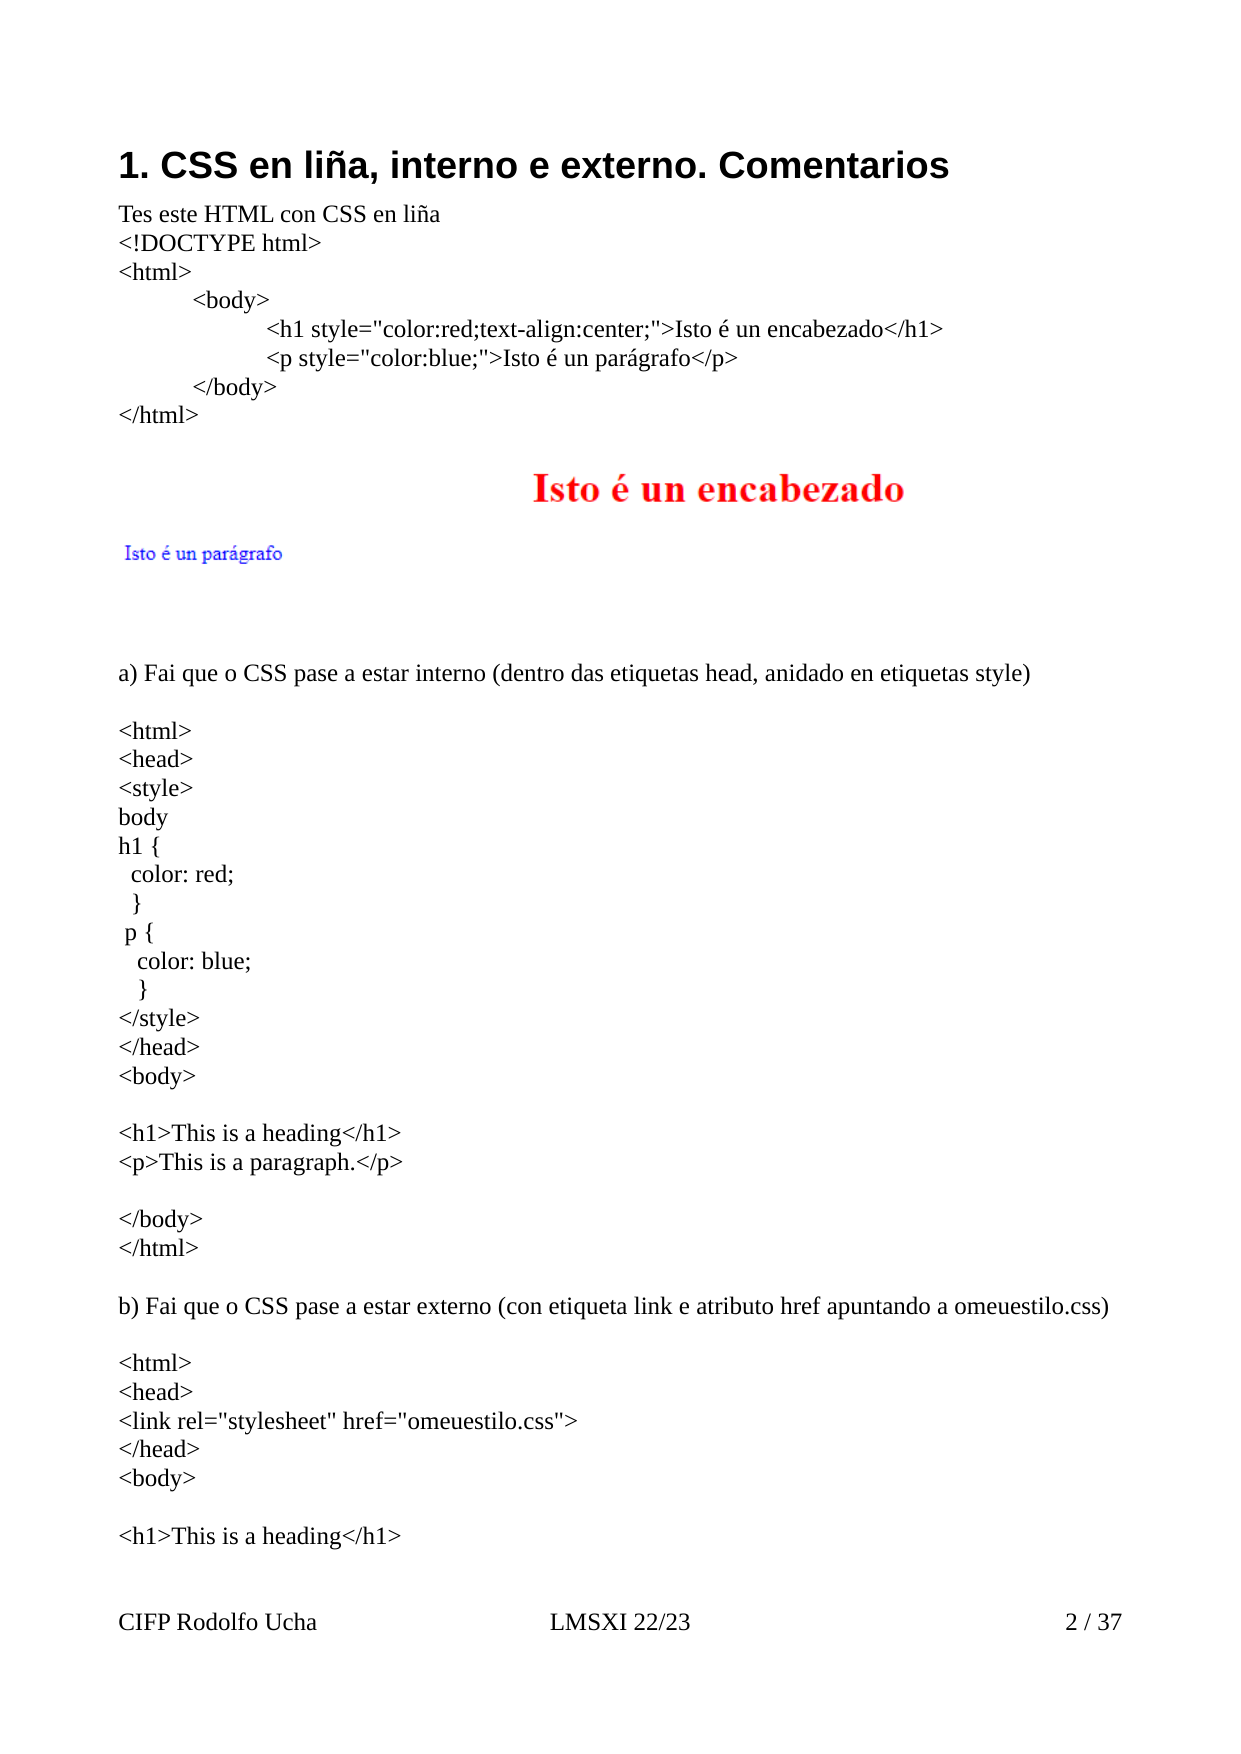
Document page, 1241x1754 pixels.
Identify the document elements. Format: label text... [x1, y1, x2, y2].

text color: red; [118, 859, 1122, 888]
text <h1 style="color:red;text-align:center;">Isto é un encabezado</h1> [118, 314, 1122, 343]
text h1 { [118, 831, 1122, 859]
picture [118, 458, 1123, 601]
text </body> [118, 372, 1122, 401]
text <head> [118, 744, 1122, 773]
text body [118, 802, 1122, 831]
text <html> [118, 257, 1122, 286]
text <html> [118, 1348, 1122, 1377]
text </html> [118, 1233, 1122, 1262]
subtitle 1. CSS en liña, interno e externo. Comentarios [118, 143, 1122, 187]
text a) Fai que o CSS pase a estar interno (dentro das etiquetas head, anidado en etiquetas style) [118, 658, 1122, 687]
text <h1>This is a heading</h1> [118, 1118, 1122, 1147]
text p { [118, 917, 1122, 946]
text </head> [118, 1032, 1122, 1061]
text } [118, 888, 1122, 917]
text <h1>This is a heading</h1> [118, 1521, 1122, 1549]
text <html> [118, 716, 1122, 744]
text <link rel="stylesheet" href="omeuestilo.css"> [118, 1406, 1122, 1434]
text <head> [118, 1377, 1122, 1406]
text <p style="color:blue;">Isto é un parágrafo</p> [118, 343, 1122, 372]
text color: blue; [118, 946, 1122, 974]
text } [118, 974, 1122, 1003]
text Tes este HTML con CSS en liña [118, 199, 1122, 228]
text <body> [118, 1061, 1122, 1089]
text </style> [118, 1003, 1122, 1032]
text b) Fai que o CSS pase a estar externo (con etiqueta link e atributo href apuntando a omeuestilo.css) [118, 1291, 1122, 1319]
text </body> [118, 1204, 1122, 1233]
text </head> [118, 1434, 1122, 1463]
text <body> [118, 1463, 1122, 1492]
text <body> [118, 286, 1122, 314]
text <p>This is a paragraph.</p> [118, 1147, 1122, 1176]
text </html> [118, 401, 1122, 429]
text <!DOCTYPE html> [118, 228, 1122, 257]
text <style> [118, 773, 1122, 802]
